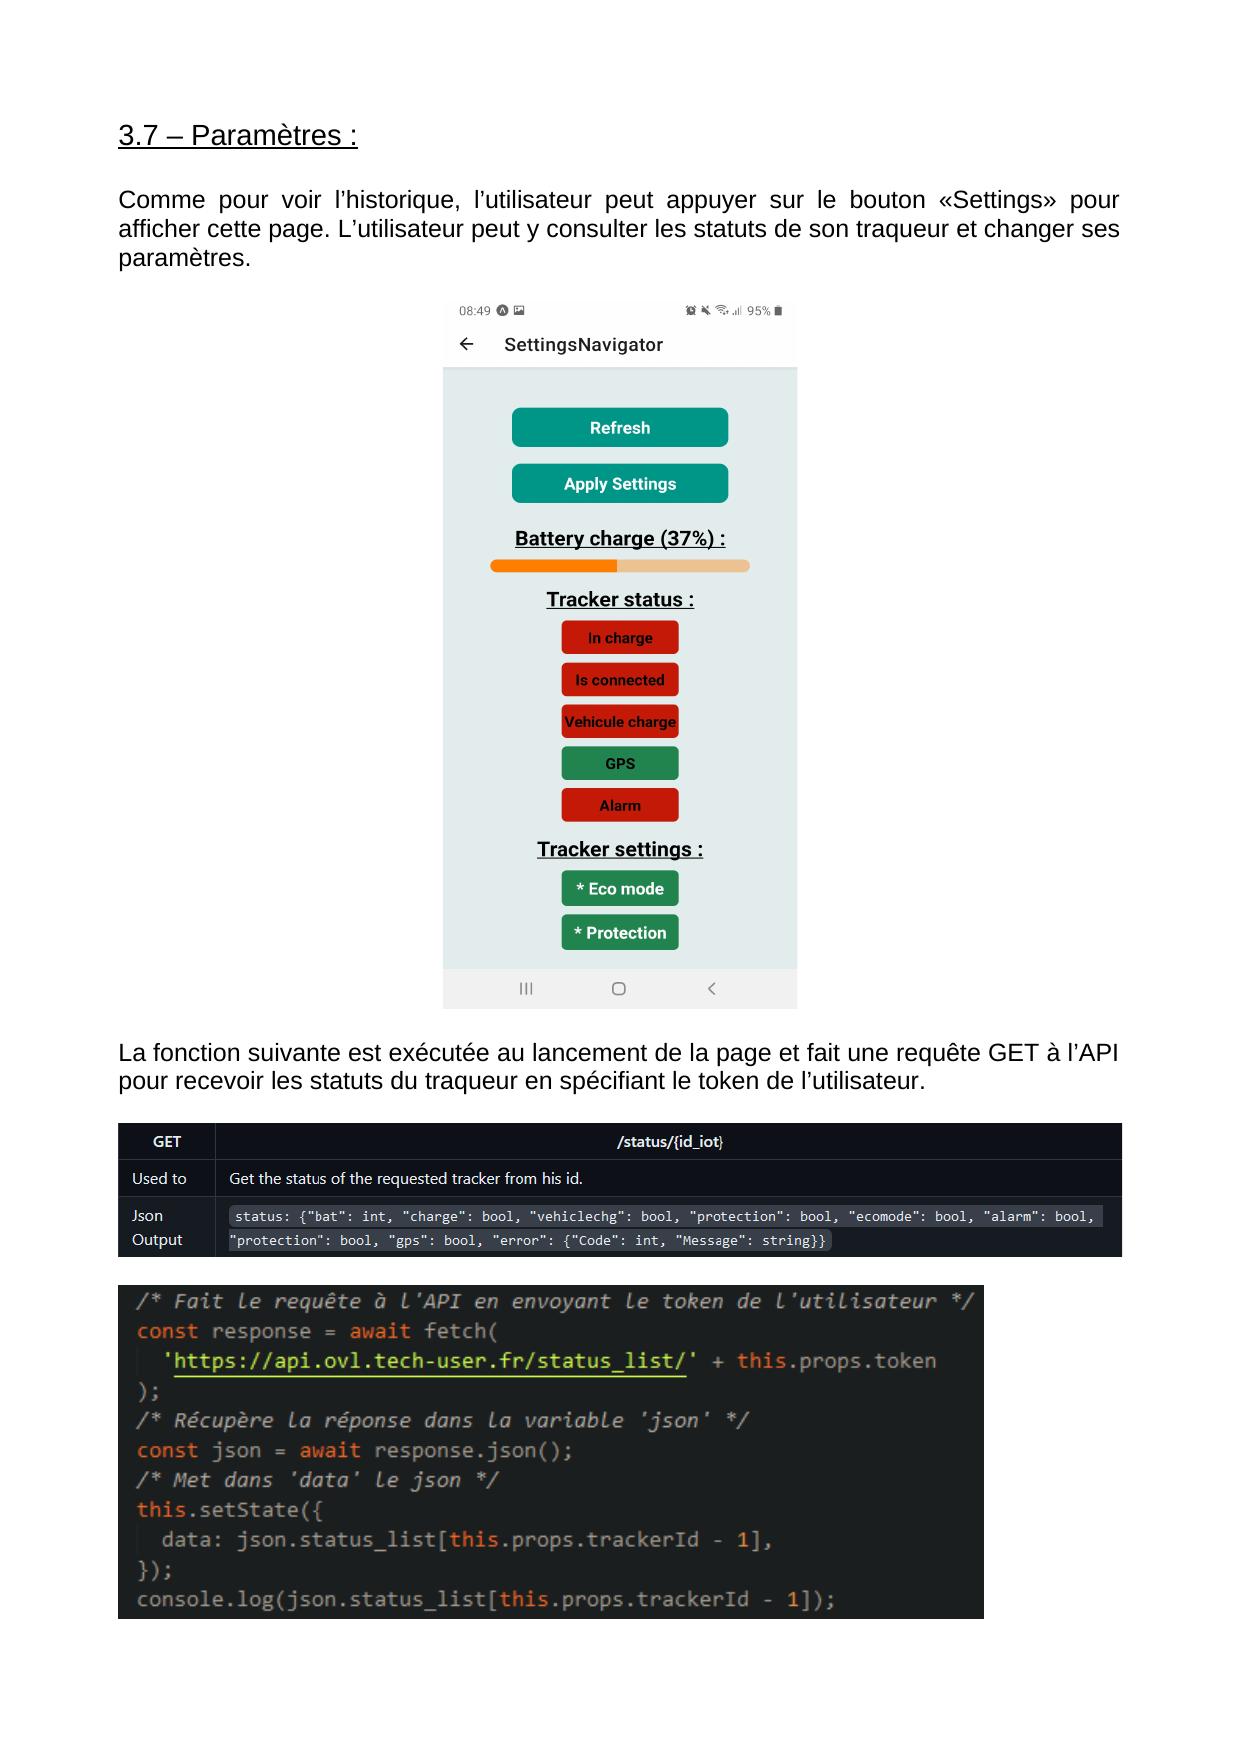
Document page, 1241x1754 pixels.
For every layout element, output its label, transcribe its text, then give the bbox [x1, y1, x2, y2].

picture [118, 1123, 1123, 1257]
picture [118, 1285, 984, 1619]
text La fonction suivante est exécutée au lancement de la page et fait une requête GET à l’API pour recevoir les statuts du traqueur en spécifiant le token de l’utilisateur. [118, 1038, 1122, 1095]
picture [442, 300, 798, 1009]
text 3.7 – Paramètres : [118, 118, 1122, 152]
text Comme pour voir l’historique, l’utilisateur peut appuyer sur le bouton «Settings» pour afficher cette page. L’utilisateur peut y consulter les statuts de son traqueur et changer ses paramètres. [118, 185, 1122, 271]
